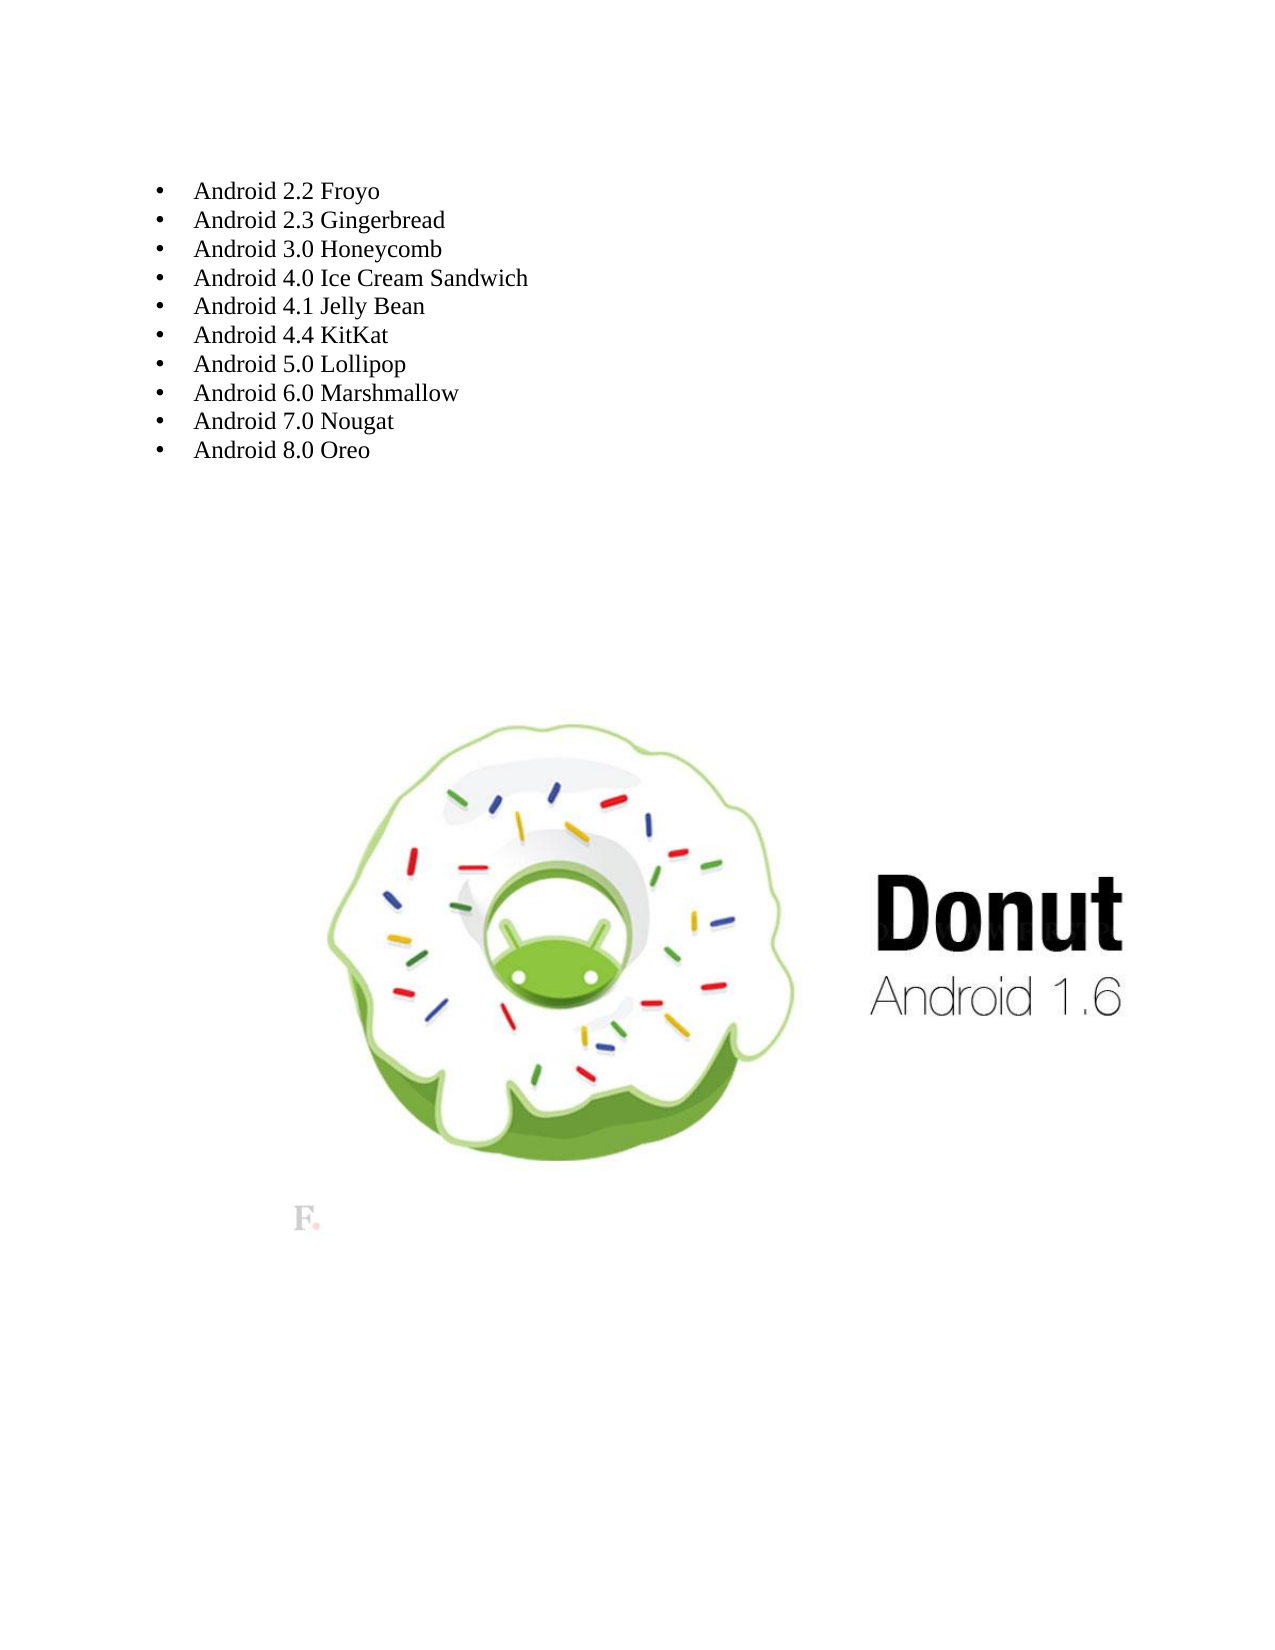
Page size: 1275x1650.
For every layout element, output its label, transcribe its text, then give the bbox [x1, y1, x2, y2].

list Android 2.2 Froyo [156, 176, 1157, 205]
list Android 5.0 Lollipop [156, 349, 1157, 378]
list Android 4.1 Jelly Bean [156, 291, 1157, 320]
list Android 4.4 KitKat [156, 320, 1157, 349]
picture [273, 624, 1275, 1243]
list Android 2.3 Gingerbread [156, 205, 1157, 234]
list Android 8.0 Oreo [156, 435, 1157, 464]
list Android 6.0 Marshmallow [156, 378, 1157, 406]
list Android 3.0 Honeycomb [156, 234, 1157, 263]
list Android 4.0 Ice Cream Sandwich [156, 263, 1157, 291]
list Android 7.0 Nougat [156, 406, 1157, 435]
